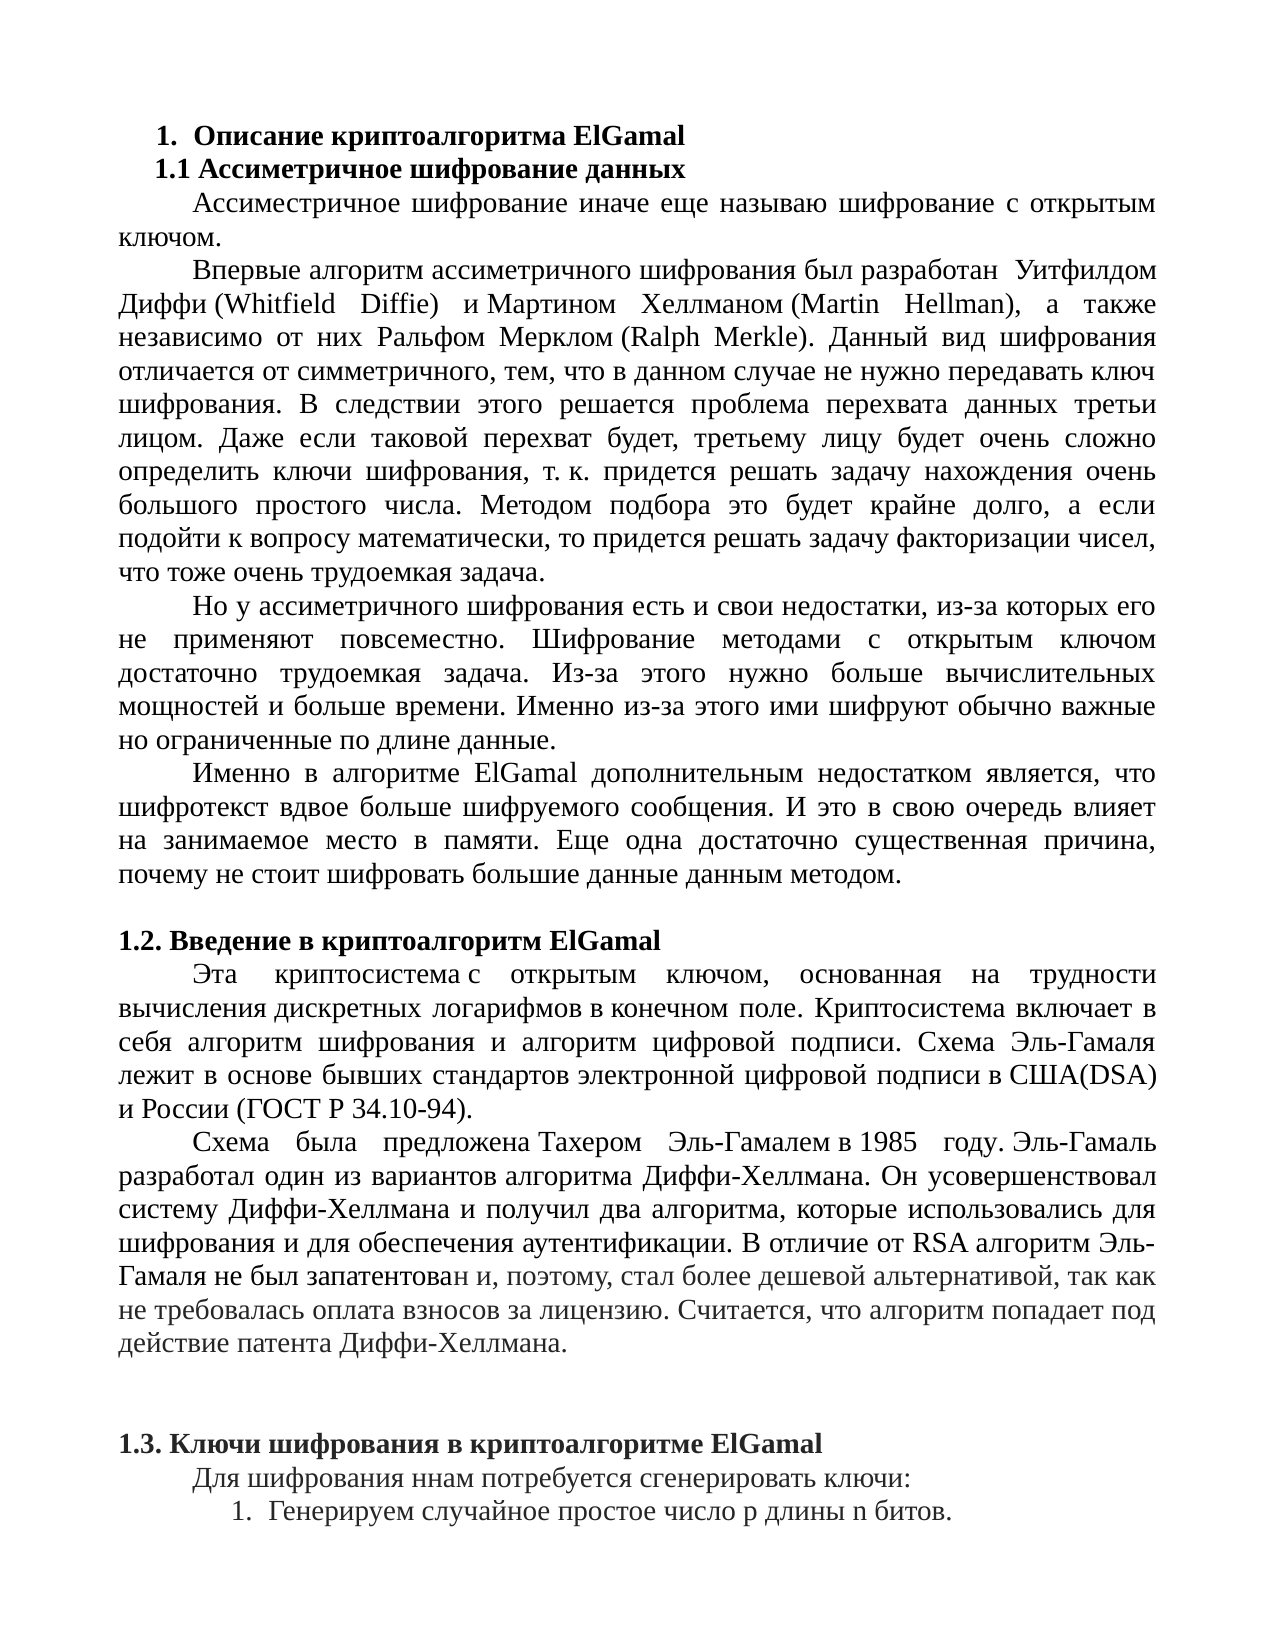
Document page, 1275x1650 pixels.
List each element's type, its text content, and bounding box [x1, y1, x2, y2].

text Впервые алгоритм ассиметричного шифрования был разработан Уитфилдом Диффи (Whitfield Diffie) и Мартином Хеллманом (Martin Hellman), а также независимо от них Ральфом Мерклом (Ralph Merkle). Данный вид шифрования отличается от симметричного, тем, что в данном случае не нужно передавать ключ шифрования. В следствии этого решается проблема перехвата данных третьи лицом. Даже если таковой перехват будет, третьему лицу будет очень сложно определить ключи шифрования, т. к. придется решать задачу нахождения очень большого простого числа. Методом подбора это будет крайне долго, а если подойти к вопросу математически, то придется решать задачу факторизации чисел, что тоже очень трудоемкая задача. [118, 252, 1157, 588]
text Эта криптосистема с открытым ключом, основанная на трудности вычисления дискретных логарифмов в конечном поле. Криптосистема включает в себя алгоритм шифрования и алгоритм цифровой подписи. Схема Эль-Гамаля лежит в основе бывших стандартов электронной цифровой подписи в США(DSA) и России (ГОСТ Р 34.10-94). [118, 957, 1157, 1124]
text Но у ассиметричного шифрования есть и свои недостатки, из-за которых его не применяют повсеместно. Шифрование методами с открытым ключом достаточно трудоемкая задача. Из-за этого нужно больше вычислительных мощностей и больше времени. Именно из-за этого ими шифруют обычно важные но ограниченные по длине данные. [118, 588, 1157, 755]
text Схема была предложена Тахером Эль-Гамалем в 1985 году. Эль-Гамаль разработал один из вариантов алгоритма Диффи-Хеллмана. Он усовершенствовал систему Диффи-Хеллмана и получил два алгоритма, которые использовались для шифрования и для обеспечения аутентификации. В отличие от RSA алгоритм Эль-Гамаля не был запатентован и, поэтому, стал более дешевой альтернативой, так как не требовалась оплата взносов за лицензию. Считается, что алгоритм попадает под действие патента Диффи-Хеллмана. [118, 1124, 1157, 1359]
list Описание криптоалгоритма ElGamal [156, 118, 1157, 152]
text Именно в алгоритме ElGamal дополнительным недостатком является, что шифротекст вдвое больше шифруемого сообщения. И это в свою очередь влияет на занимаемое место в памяти. Еще одна достаточно существенная причина, почему не стоит шифровать большие данные данным методом. [118, 755, 1157, 889]
list Генерируем случайное простое число p длины n битов. [231, 1493, 1157, 1527]
text Ассиместричное шифрование иначе еще называю шифрование с открытым ключом. [118, 185, 1157, 252]
text 1.2. Введение в криптоалгоритм ElGamal [118, 923, 1157, 957]
text 1.3. Ключи шифрования в криптоалгоритме ElGamal [118, 1426, 1157, 1460]
list 1.1 Ассиметричное шифрование данных [117, 152, 1157, 185]
text Для шифрования ннам потребуется сгенерировать ключи: [118, 1460, 1157, 1493]
